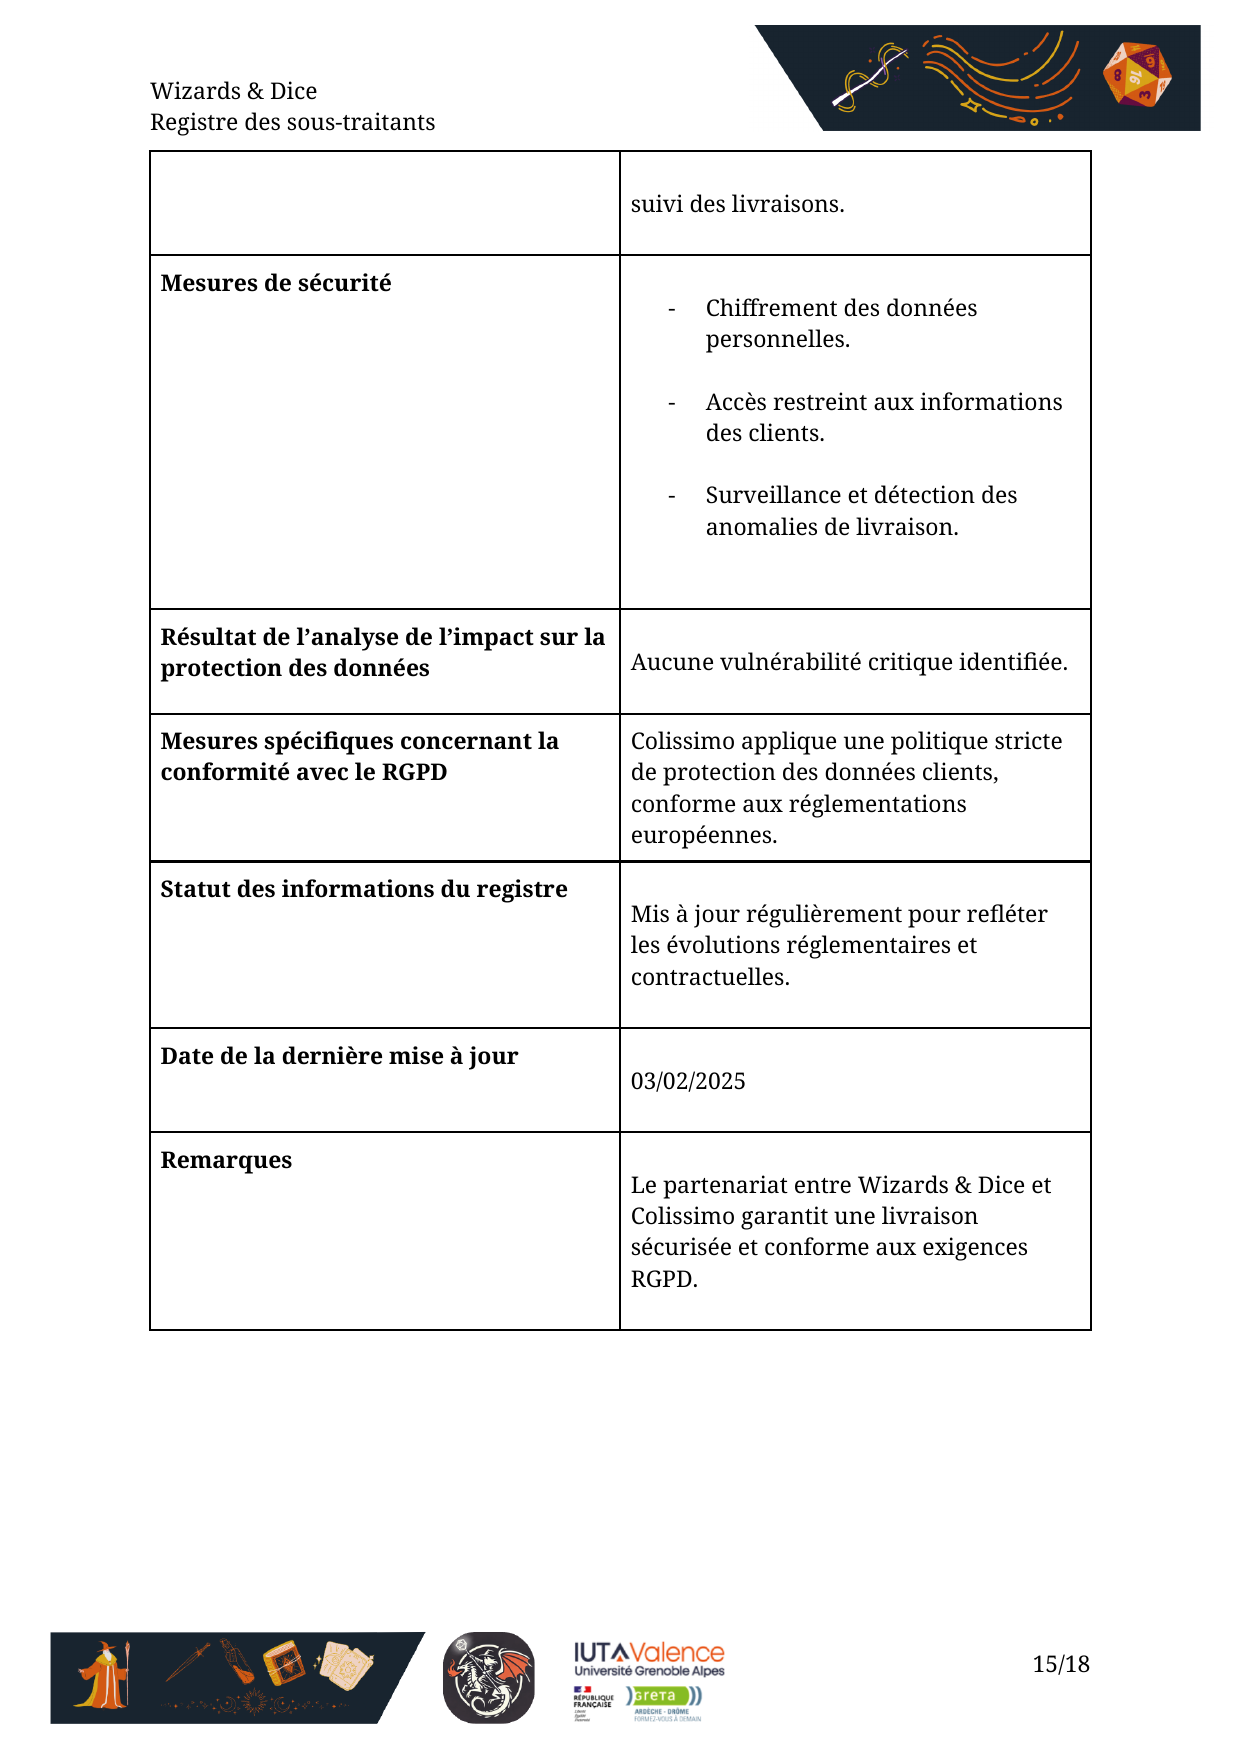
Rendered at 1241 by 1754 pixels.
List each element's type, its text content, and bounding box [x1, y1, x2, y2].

table_cell Date de la dernière mise à jour [151, 1029, 619, 1131]
table_cell Colissimo applique une politique stricte de protection des données clients, conforme aux réglementations européennes. [621, 715, 1090, 860]
table_cell Chiffrement des données personnelles. Accès restreint aux informations des clients. Surveillance et détection des anomalies de livraison. [621, 256, 1090, 608]
table_cell Remarques [151, 1133, 619, 1329]
table_cell Mis à jour régulièrement pour refléter les évolutions réglementaires et contractuelles. [621, 863, 1090, 1027]
picture [748, 25, 1214, 132]
table_cell Mesures spécifiques concernant la conformité avec le RGPD [151, 715, 619, 860]
table_cell Mesures de sécurité [151, 256, 619, 608]
table_cell Aucune vulnérabilité critique identifiée. [621, 610, 1090, 712]
table_cell [151, 152, 619, 254]
table_cell Statut des informations du registre [151, 863, 619, 1027]
table_cell Le partenariat entre Wizards & Dice et Colissimo garantit une livraison sécurisée et conforme aux exigences RGPD. [621, 1133, 1090, 1329]
picture [42, 1628, 749, 1733]
table_cell suivi des livraisons. [621, 152, 1090, 254]
table_cell Résultat de l’analyse de l’impact sur la protection des données [151, 610, 619, 712]
table_cell 03/02/2025 [621, 1029, 1090, 1131]
